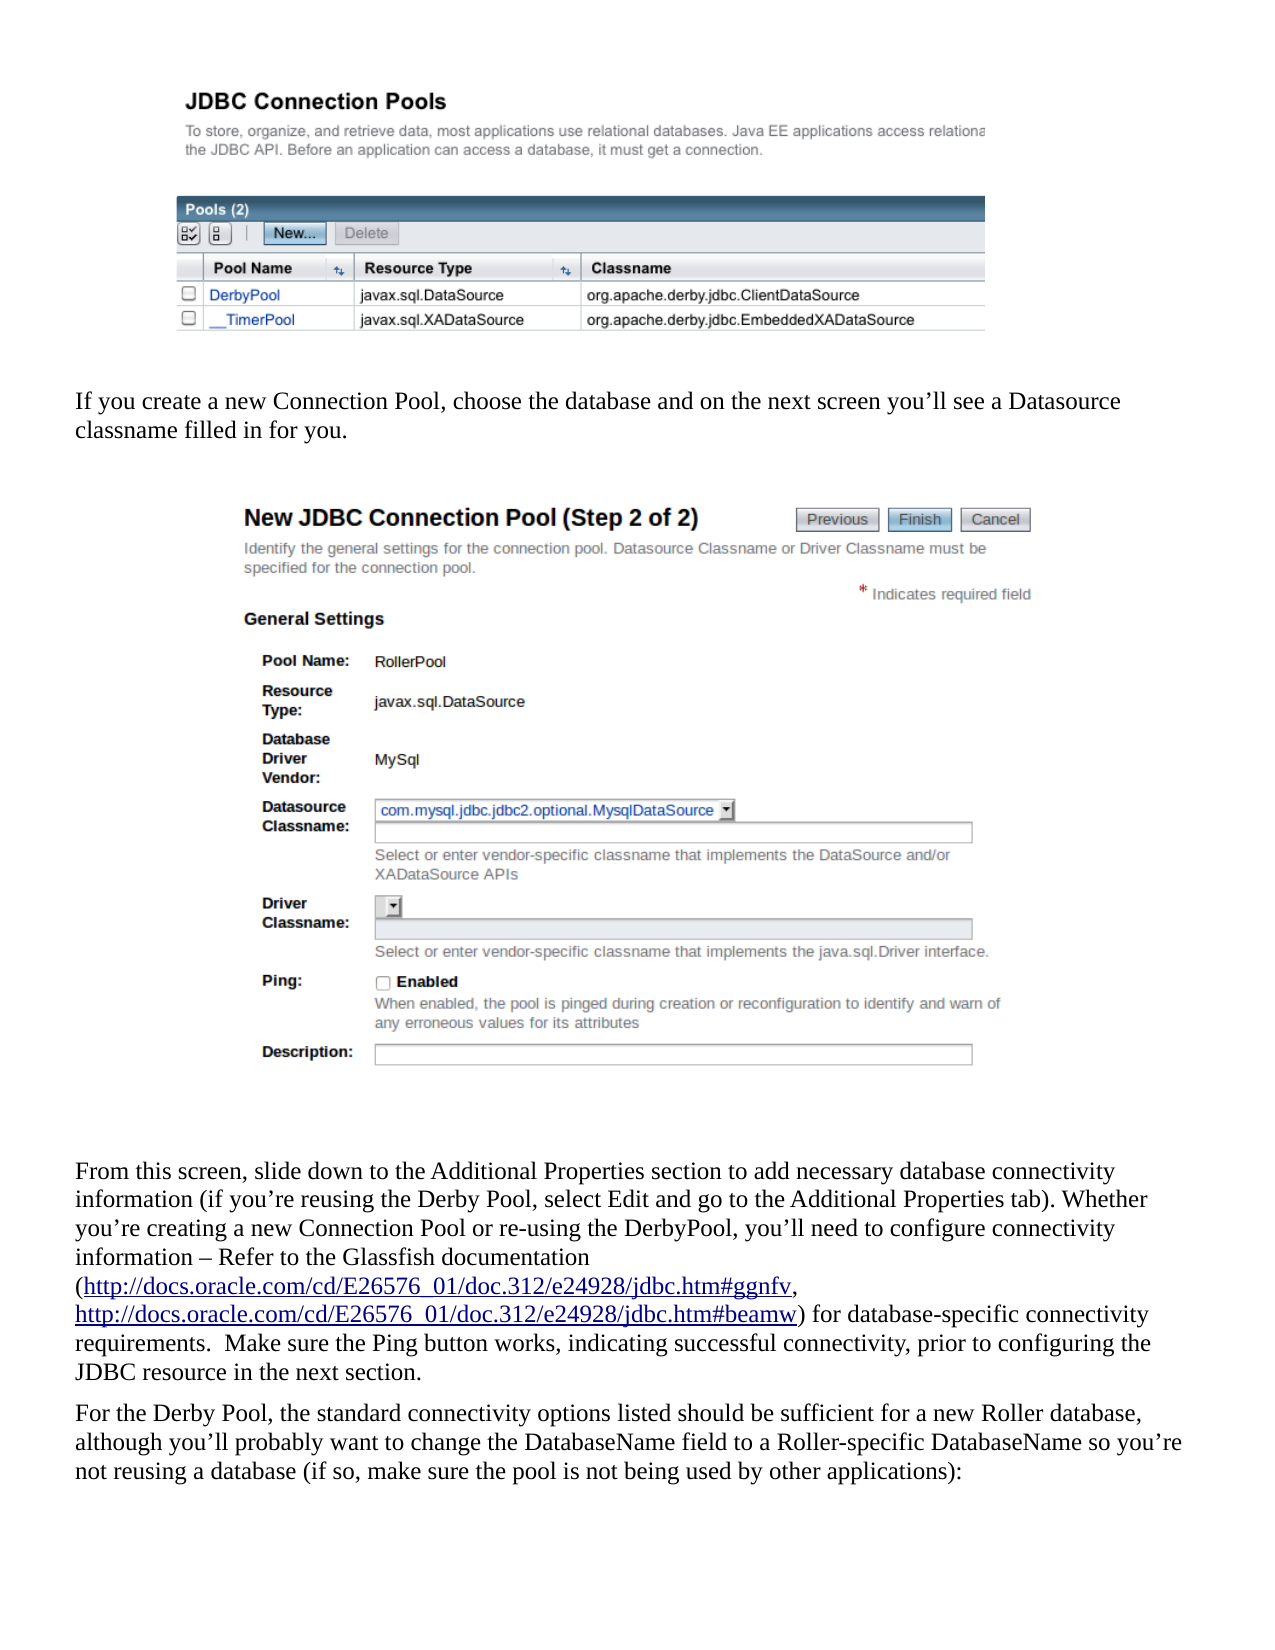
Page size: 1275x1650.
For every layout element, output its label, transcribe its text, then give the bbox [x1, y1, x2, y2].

text For the Derby Pool, the standard connectivity options listed should be sufficient for a new Roller database, although you’ll probably want to change the DatabaseName field to a Roller-specific DatabaseName so you’re not reusing a database (if so, make sure the pool is not being used by other applications): [75, 1398, 1200, 1484]
text From this screen, slide down to the Additional Properties section to add necessary database connectivity information (if you’re reusing the Derby Pool, select Edit and go to the Additional Properties tab). Whether you’re creating a new Connection Pool or re-using the DerbyPool, you’ll need to configure connectivity information – Refer to the Glassfish documentation (http://docs.oracle.com/cd/E26576_01/doc.312/e24928/jdbc.htm#ggnfv, http://docs.oracle.com/cd/E26576_01/doc.312/e24928/jdbc.htm#beamw) for database-specific connectivity requirements. Make sure the Ping button works, indicating successful connectivity, prior to configuring the JDBC resource in the next section. [75, 1156, 1200, 1386]
text If you create a new Connection Pool, choose the database and on the next screen you’ll see a Datasource classname filled in for you. [75, 386, 1200, 443]
